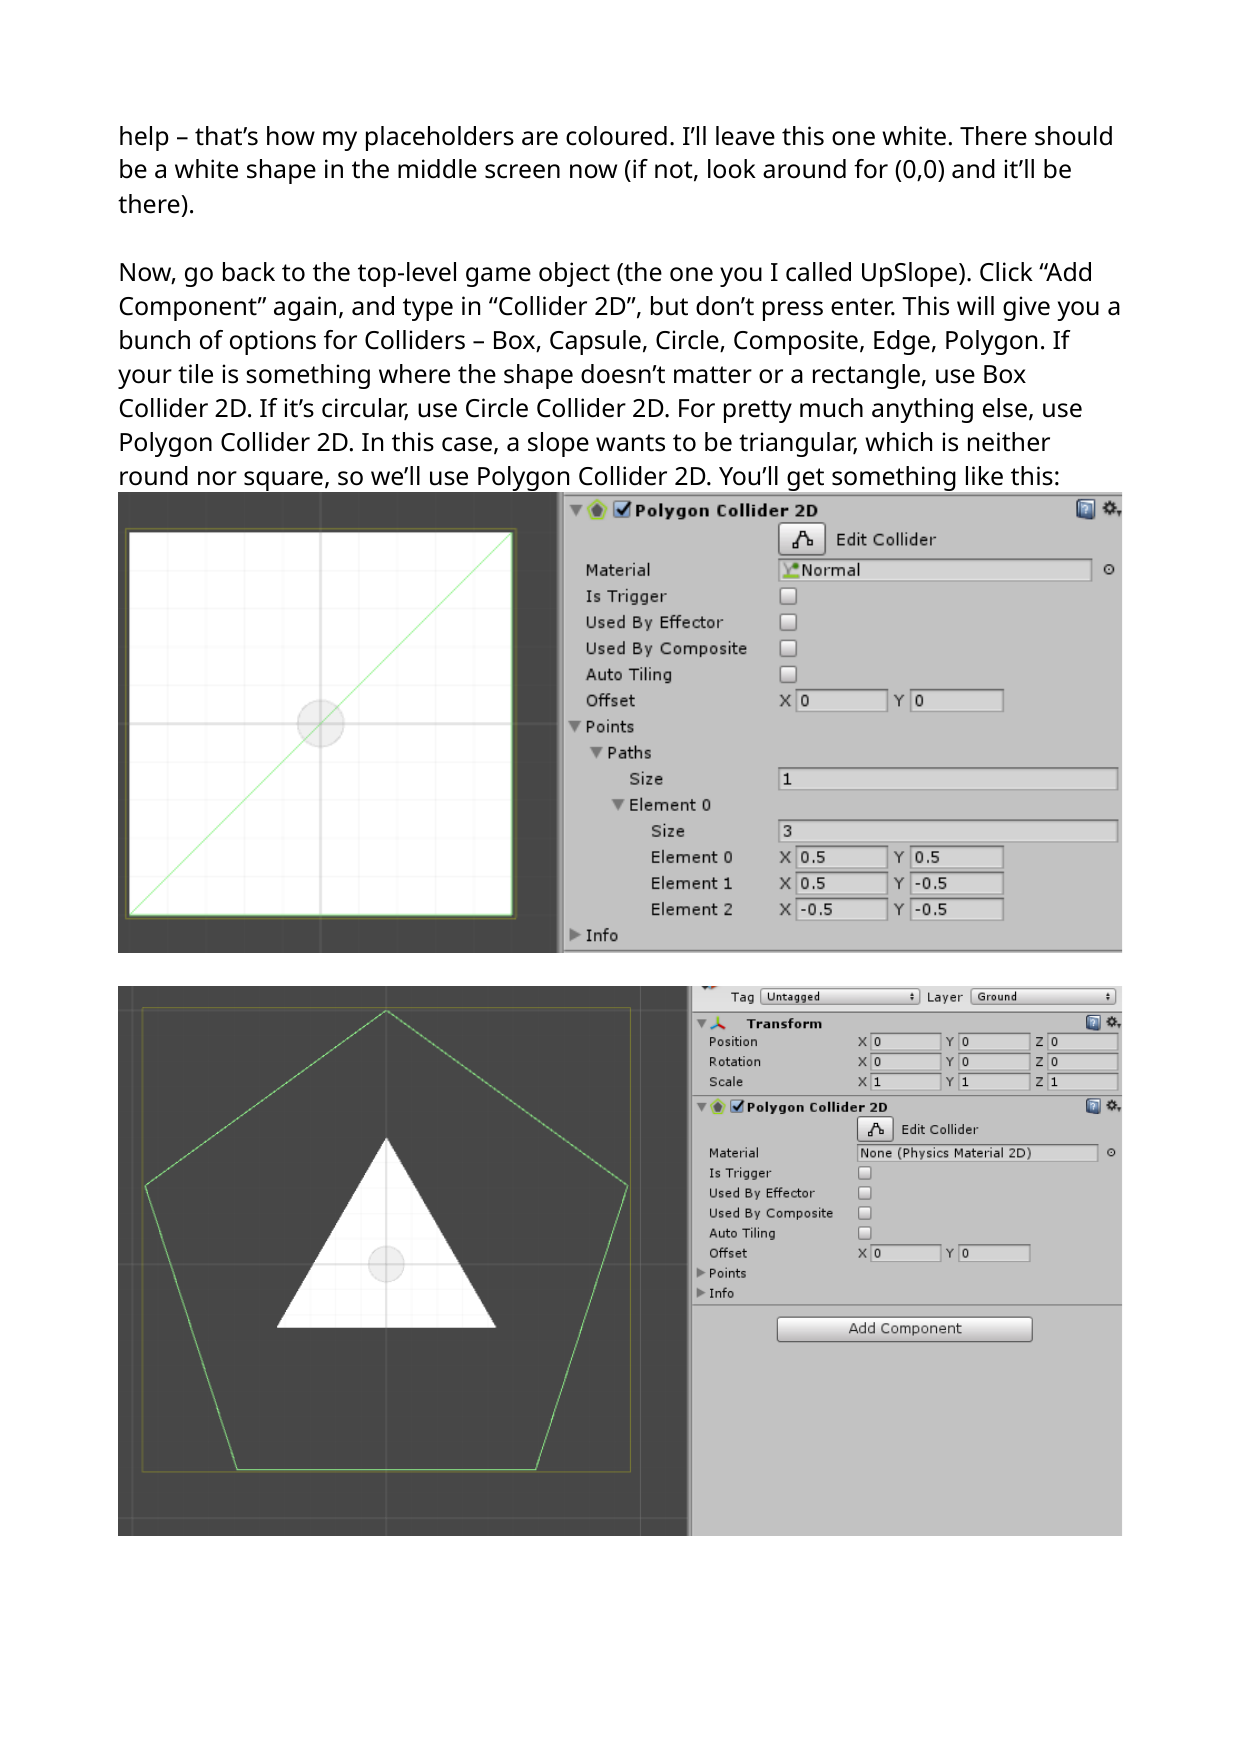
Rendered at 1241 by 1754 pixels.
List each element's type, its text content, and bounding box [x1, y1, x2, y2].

picture [118, 492, 1123, 953]
text Now, go back to the top-level game object (the one you I called UpSlope). Click “Add Component” again, and type in “Collider 2D”, but don’t press enter. This will give you a bunch of options for Colliders – Box, Capsule, Circle, Composite, Edge, Polygon. If your tile is something where the shape doesn’t matter or a rectangle, use Box Collider 2D. If it’s circular, use Circle Collider 2D. For pretty much anything else, use Polygon Collider 2D. In this case, a slope wants to be triangular, which is neither round nor square, so we’ll use Polygon Collider 2D. You’ll get something like this: [118, 254, 1122, 492]
picture [118, 986, 1123, 1536]
text help – that’s how my placeholders are coloured. I’ll leave this one white. There should be a white shape in the middle screen now (if not, look around for (0,0) and it’ll be there). [118, 118, 1122, 220]
